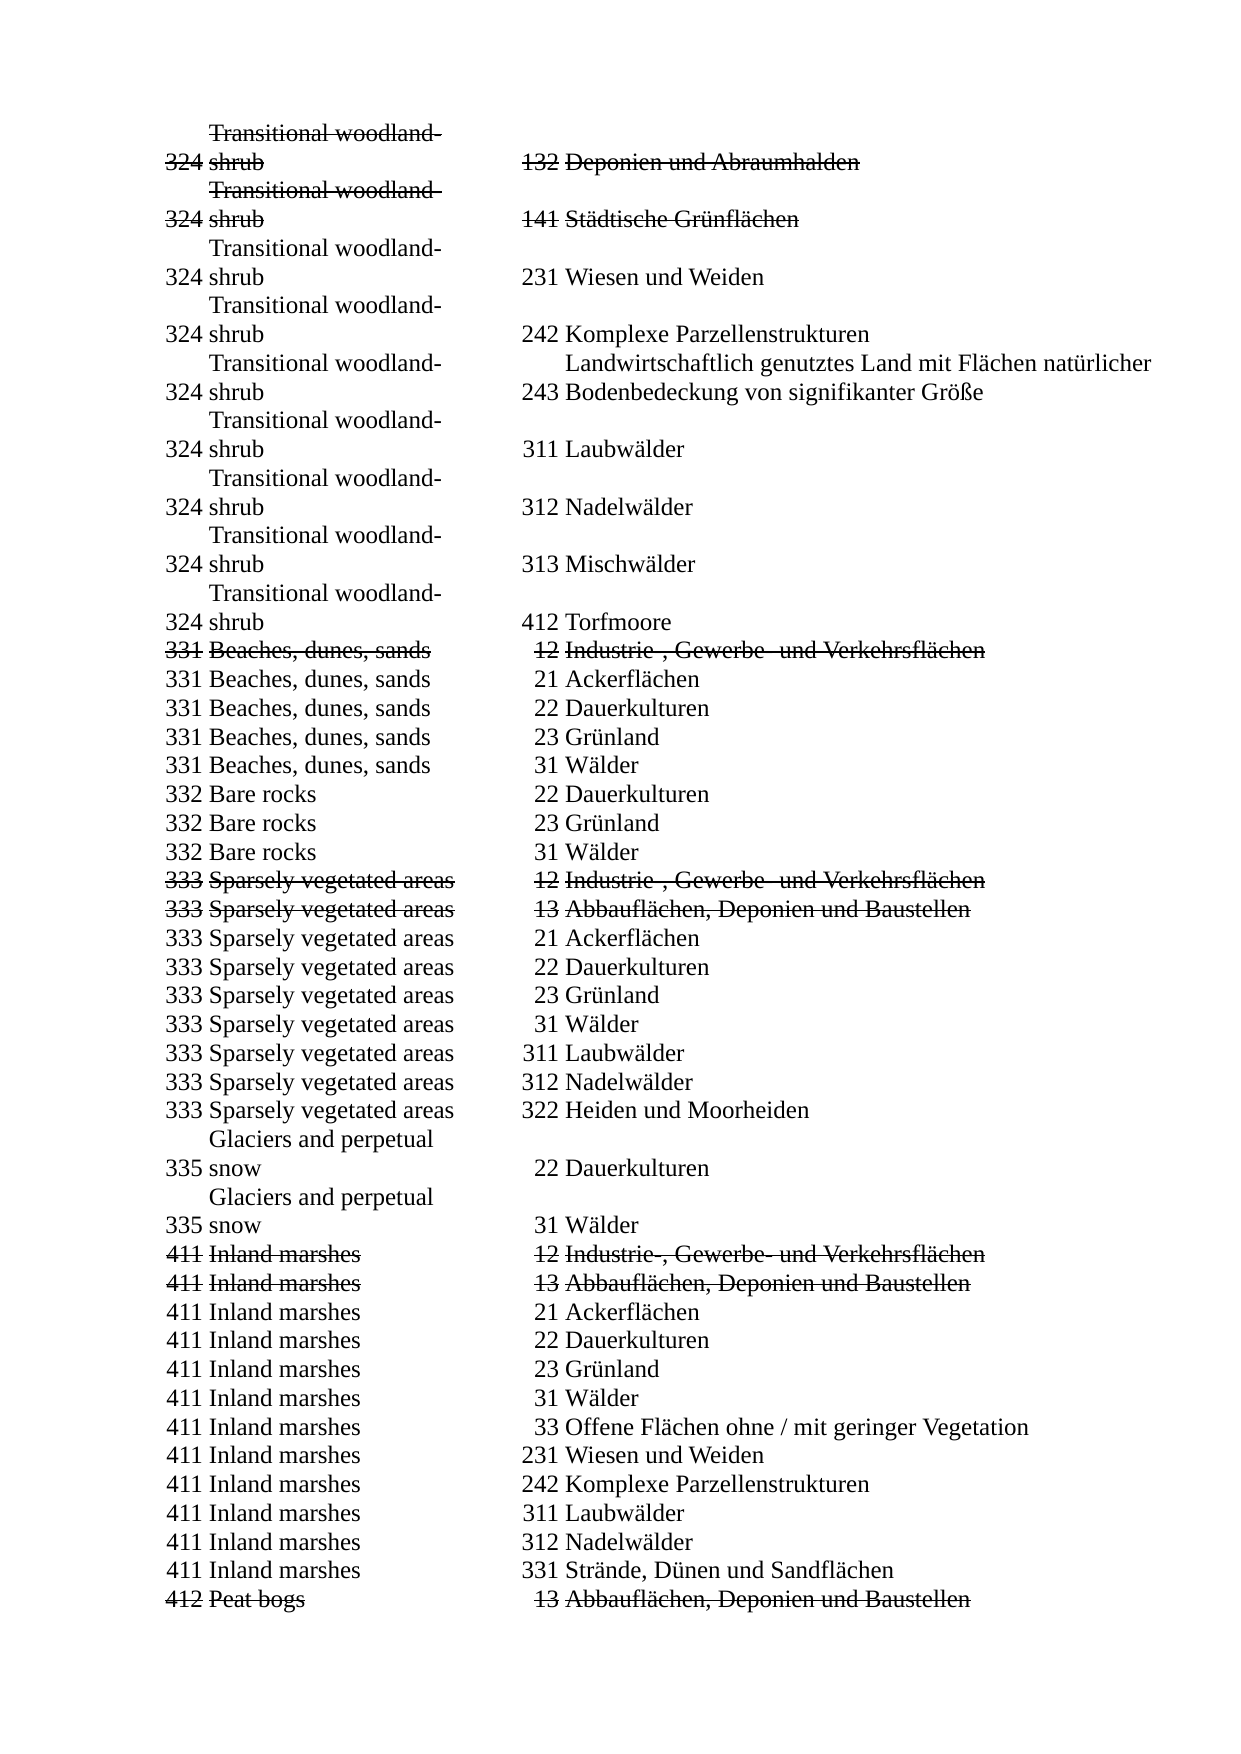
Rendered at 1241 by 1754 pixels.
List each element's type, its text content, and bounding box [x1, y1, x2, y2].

table_cell 324 [112, 406, 206, 463]
table_cell 132 [487, 118, 562, 176]
table_cell Dauerkulturen [562, 1124, 1224, 1182]
table_cell 242 [487, 1469, 562, 1498]
table_cell 331 [112, 751, 206, 779]
table_cell Komplexe Parzellenstrukturen [562, 1469, 1224, 1498]
table_cell 22 [487, 952, 562, 981]
table_cell 335 [112, 1124, 206, 1182]
table_cell Transitional woodland-shrub [206, 521, 487, 578]
table_cell Laubwälder [562, 406, 1224, 463]
table_cell 411 [112, 1527, 206, 1556]
table_cell Bare rocks [206, 837, 487, 866]
table_cell Peat bogs [206, 1584, 487, 1613]
table_cell Inland marshes [206, 1383, 487, 1412]
table_cell 411 [112, 1354, 206, 1383]
table_cell Torfmoore [562, 578, 1224, 636]
table_cell Laubwälder [562, 1498, 1224, 1527]
table_cell Heiden und Moorheiden [562, 1096, 1224, 1124]
table_cell Sparsely vegetated areas [206, 952, 487, 981]
table_cell 331 [112, 664, 206, 693]
table_cell 13 [487, 1268, 562, 1297]
table_cell Wiesen und Weiden [562, 233, 1224, 291]
table_cell 331 [487, 1556, 562, 1584]
table_cell Grünland [562, 722, 1224, 751]
table_cell Ackerflächen [562, 1297, 1224, 1326]
table_cell Transitional woodland-shrub [206, 176, 487, 233]
table_cell 312 [487, 1527, 562, 1556]
table_cell 324 [112, 521, 206, 578]
table_cell 313 [487, 521, 562, 578]
table_cell Wälder [562, 1383, 1224, 1412]
table_cell Sparsely vegetated areas [206, 894, 487, 923]
table_cell Ackerflächen [562, 923, 1224, 952]
table_cell Industrie-, Gewerbe- und Verkehrsflächen [562, 636, 1224, 664]
table_cell Laubwälder [562, 1038, 1224, 1067]
table_cell Offene Flächen ohne / mit geringer Vegetation [562, 1412, 1224, 1441]
table_cell 324 [112, 233, 206, 291]
table_cell Nadelwälder [562, 463, 1224, 521]
table_cell 333 [112, 1067, 206, 1096]
table_cell Industrie-, Gewerbe- und Verkehrsflächen [562, 1239, 1224, 1268]
table_cell Inland marshes [206, 1412, 487, 1441]
table_cell 31 [487, 837, 562, 866]
table_cell 411 [112, 1412, 206, 1441]
table_cell 324 [112, 291, 206, 348]
table_cell Transitional woodland-shrub [206, 348, 487, 406]
table_cell 333 [112, 1038, 206, 1067]
table_cell 411 [112, 1441, 206, 1469]
table_cell 312 [487, 463, 562, 521]
table_cell 21 [487, 923, 562, 952]
table_cell 322 [487, 1096, 562, 1124]
table_cell 311 [487, 406, 562, 463]
table_cell Dauerkulturen [562, 1326, 1224, 1354]
table_cell 333 [112, 981, 206, 1009]
table_cell 324 [112, 463, 206, 521]
table_cell 412 [112, 1584, 206, 1613]
table_cell 324 [112, 176, 206, 233]
table_cell 31 [487, 751, 562, 779]
table_cell Sparsely vegetated areas [206, 981, 487, 1009]
table_cell Glaciers and perpetual snow [206, 1124, 487, 1182]
table_cell 324 [112, 118, 206, 176]
table_cell Abbauflächen, Deponien und Baustellen [562, 1268, 1224, 1297]
table_cell Strände, Dünen und Sandflächen [562, 1556, 1224, 1584]
table_cell Beaches, dunes, sands [206, 664, 487, 693]
table_cell 13 [487, 1584, 562, 1613]
table_cell Mischwälder [562, 521, 1224, 578]
table_cell Dauerkulturen [562, 693, 1224, 722]
table_cell 324 [112, 578, 206, 636]
table_cell 311 [487, 1498, 562, 1527]
table_cell Dauerkulturen [562, 779, 1224, 808]
table_cell 21 [487, 664, 562, 693]
table_cell Wälder [562, 751, 1224, 779]
table_cell 332 [112, 779, 206, 808]
table_cell Sparsely vegetated areas [206, 1096, 487, 1124]
table_cell Inland marshes [206, 1469, 487, 1498]
table_cell 23 [487, 981, 562, 1009]
table_cell 141 [487, 176, 562, 233]
table_cell Städtische Grünflächen [562, 176, 1224, 233]
table_cell Inland marshes [206, 1527, 487, 1556]
table_cell Beaches, dunes, sands [206, 751, 487, 779]
table_cell Bare rocks [206, 808, 487, 837]
table_cell Abbauflächen, Deponien und Baustellen [562, 894, 1224, 923]
table_cell Nadelwälder [562, 1527, 1224, 1556]
table_cell Landwirtschaftlich genutztes Land mit Flächen natürlicher Bodenbedeckung von signifikanter Größe [562, 348, 1224, 406]
table_cell Inland marshes [206, 1354, 487, 1383]
table_cell 324 [112, 348, 206, 406]
table_cell 23 [487, 808, 562, 837]
table_cell 332 [112, 808, 206, 837]
table_cell 312 [487, 1067, 562, 1096]
table_cell 21 [487, 1297, 562, 1326]
table_cell 331 [112, 636, 206, 664]
table_cell 411 [112, 1556, 206, 1584]
table_cell 33 [487, 1412, 562, 1441]
table_cell Ackerflächen [562, 664, 1224, 693]
table_cell 31 [487, 1383, 562, 1412]
table_cell Bare rocks [206, 779, 487, 808]
table_cell 411 [112, 1383, 206, 1412]
table_cell 333 [112, 923, 206, 952]
table_cell Sparsely vegetated areas [206, 1038, 487, 1067]
table_cell Transitional woodland-shrub [206, 291, 487, 348]
table_cell Sparsely vegetated areas [206, 1009, 487, 1038]
table_cell Industrie-, Gewerbe- und Verkehrsflächen [562, 866, 1224, 894]
table_cell Dauerkulturen [562, 952, 1224, 981]
table_cell Inland marshes [206, 1556, 487, 1584]
table_cell 333 [112, 1096, 206, 1124]
table_cell Beaches, dunes, sands [206, 636, 487, 664]
table_cell Beaches, dunes, sands [206, 693, 487, 722]
table_cell 22 [487, 779, 562, 808]
table_cell Glaciers and perpetual snow [206, 1182, 487, 1239]
table_cell Wälder [562, 1182, 1224, 1239]
table_cell 411 [112, 1326, 206, 1354]
table_cell 23 [487, 1354, 562, 1383]
table_cell 331 [112, 693, 206, 722]
table_cell 332 [112, 837, 206, 866]
table_cell Deponien und Abraumhalden [562, 118, 1224, 176]
table_cell 12 [487, 636, 562, 664]
table_cell Wälder [562, 837, 1224, 866]
table_cell 12 [487, 1239, 562, 1268]
table_cell Transitional woodland-shrub [206, 233, 487, 291]
table_cell Transitional woodland-shrub [206, 463, 487, 521]
table_cell 23 [487, 722, 562, 751]
table_cell 12 [487, 866, 562, 894]
table_cell Inland marshes [206, 1498, 487, 1527]
table_cell Sparsely vegetated areas [206, 1067, 487, 1096]
table_cell 412 [487, 578, 562, 636]
table_cell 331 [112, 722, 206, 751]
table_cell 13 [487, 894, 562, 923]
table_cell Nadelwälder [562, 1067, 1224, 1096]
table_cell 311 [487, 1038, 562, 1067]
table_cell Wälder [562, 1009, 1224, 1038]
table_cell Transitional woodland-shrub [206, 406, 487, 463]
table_cell Beaches, dunes, sands [206, 722, 487, 751]
table_cell Transitional woodland-shrub [206, 578, 487, 636]
table_cell Sparsely vegetated areas [206, 923, 487, 952]
table_cell 411 [112, 1469, 206, 1498]
table_cell Inland marshes [206, 1326, 487, 1354]
table_cell 411 [112, 1268, 206, 1297]
table_cell Inland marshes [206, 1268, 487, 1297]
table_cell 411 [112, 1498, 206, 1527]
table_cell 22 [487, 1326, 562, 1354]
table_cell 411 [112, 1297, 206, 1326]
table_cell 243 [487, 348, 562, 406]
table_cell Inland marshes [206, 1239, 487, 1268]
table_cell 231 [487, 1441, 562, 1469]
table_cell Inland marshes [206, 1441, 487, 1469]
table_cell 333 [112, 952, 206, 981]
table_cell 333 [112, 894, 206, 923]
table_cell Transitional woodland-shrub [206, 118, 487, 176]
table_cell 231 [487, 233, 562, 291]
table_cell 335 [112, 1182, 206, 1239]
table_cell Grünland [562, 981, 1224, 1009]
table_cell Wiesen und Weiden [562, 1441, 1224, 1469]
table_cell Inland marshes [206, 1297, 487, 1326]
table_cell Sparsely vegetated areas [206, 866, 487, 894]
table_cell 22 [487, 1124, 562, 1182]
table_cell 333 [112, 1009, 206, 1038]
table_cell 333 [112, 866, 206, 894]
table_cell Grünland [562, 1354, 1224, 1383]
table_cell Abbauflächen, Deponien und Baustellen [562, 1584, 1224, 1613]
table_cell 31 [487, 1182, 562, 1239]
table_cell 31 [487, 1009, 562, 1038]
table_cell 22 [487, 693, 562, 722]
table_cell Komplexe Parzellenstrukturen [562, 291, 1224, 348]
table_cell 242 [487, 291, 562, 348]
table_cell 411 [112, 1239, 206, 1268]
table_cell Grünland [562, 808, 1224, 837]
